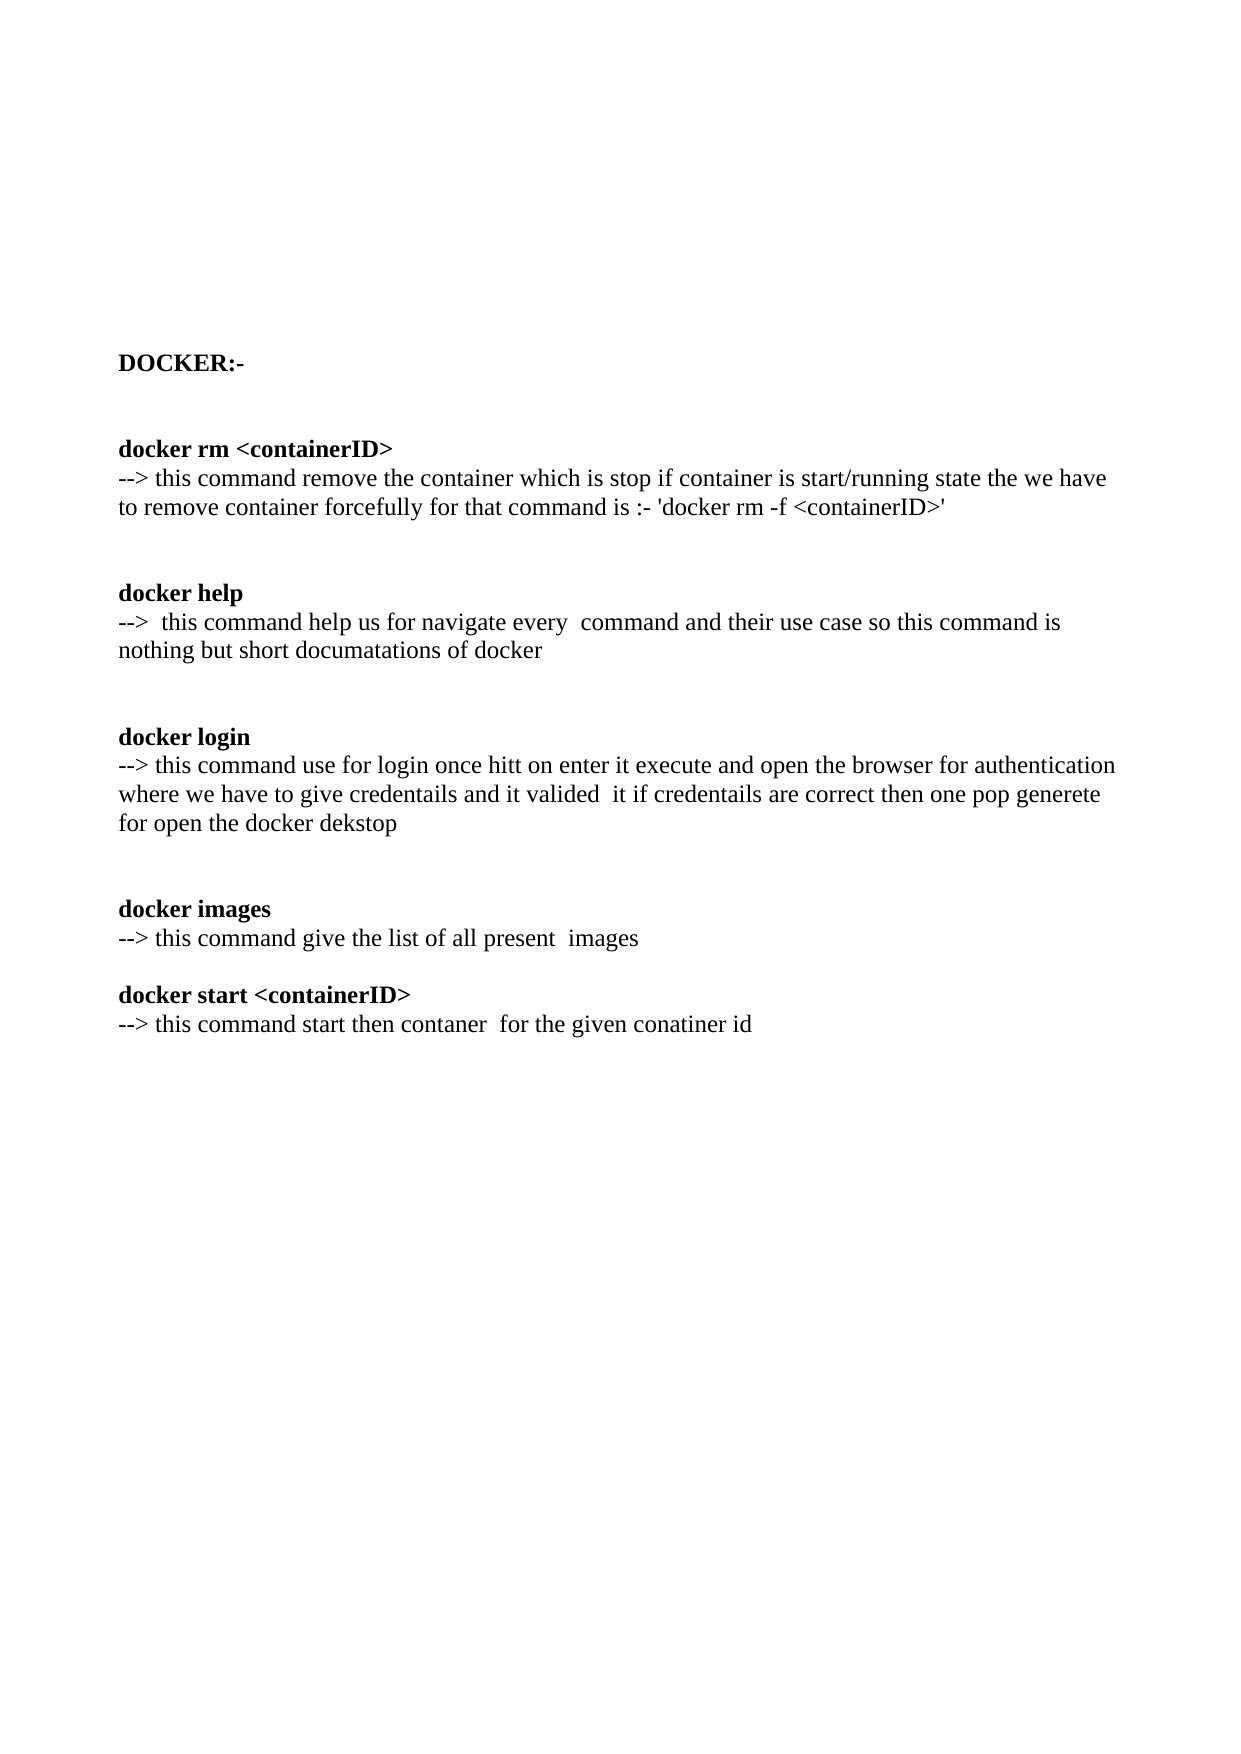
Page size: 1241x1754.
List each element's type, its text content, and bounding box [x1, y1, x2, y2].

text --> this command give the list of all present images [118, 923, 1122, 952]
text docker rm <containerID> [118, 434, 1122, 463]
text docker start <containerID> [118, 981, 1122, 1009]
text docker help [118, 578, 1122, 607]
text docker login [118, 722, 1122, 751]
text --> this command help us for navigate every command and their use case so this command is nothing but short documatations of docker [118, 607, 1122, 664]
text --> this command use for login once hitt on enter it execute and open the browser for authentication where we have to give credentails and it valided it if credentails are correct then one pop generete for open the docker dekstop [118, 751, 1122, 837]
text --> this command start then contaner for the given conatiner id [118, 1009, 1122, 1038]
text --> this command remove the container which is stop if container is start/running state the we have to remove container forcefully for that command is :- 'docker rm -f <containerID>' [118, 463, 1122, 521]
text docker images [118, 894, 1122, 923]
text DOCKER:- [118, 348, 1122, 377]
